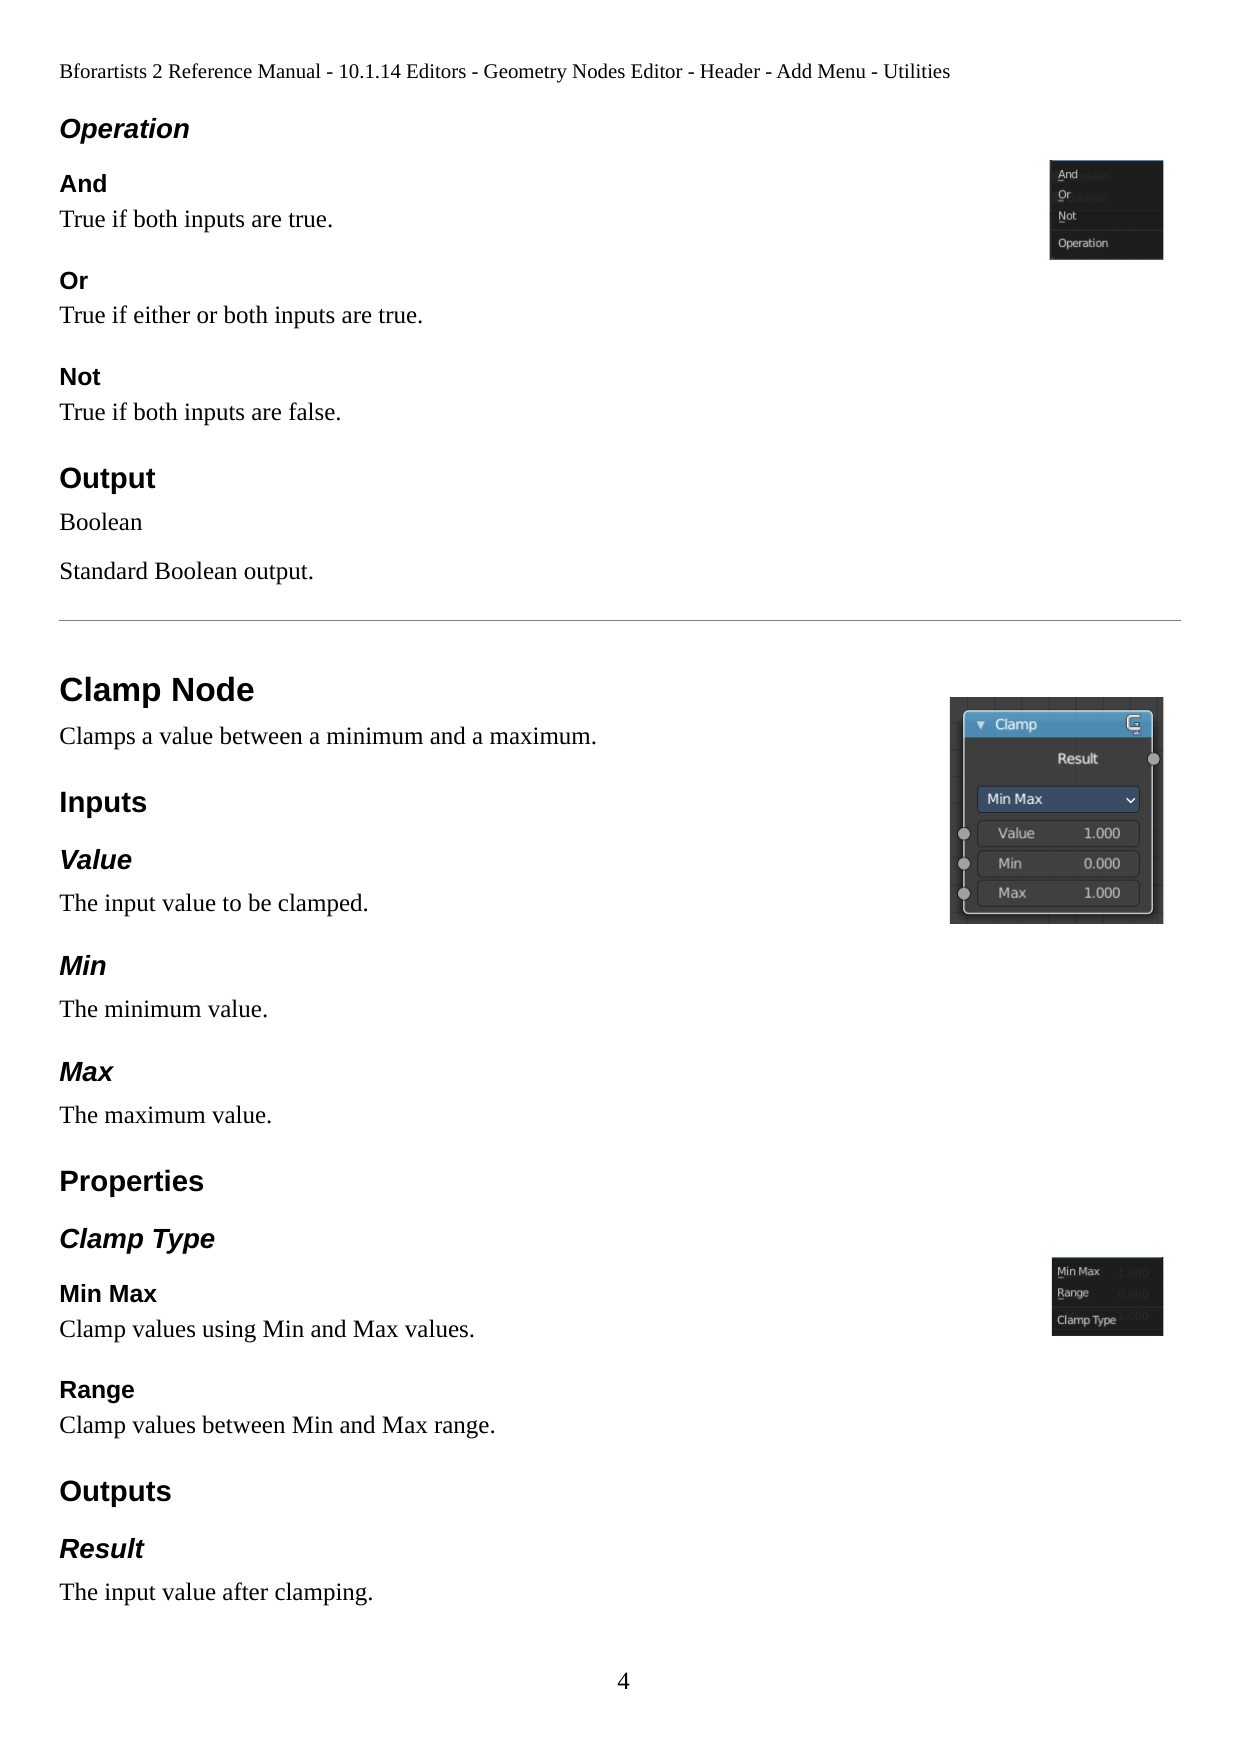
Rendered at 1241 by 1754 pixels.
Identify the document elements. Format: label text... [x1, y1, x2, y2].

subtitle [1164, 169, 1181, 198]
subtitle Not [59, 362, 1181, 391]
picture [1049, 160, 1164, 260]
text Clamp values using Min and Max values. [59, 1314, 1181, 1343]
text True if both inputs are true. [59, 204, 1049, 233]
picture [949, 697, 1164, 924]
text The input value after clamping. [59, 1577, 1181, 1606]
text The input value to be clamped. [59, 888, 949, 917]
text Clamps a value between a minimum and a maximum. [59, 721, 949, 750]
text The maximum value. [59, 1100, 1181, 1128]
subtitle [1164, 785, 1181, 818]
text True if either or both inputs are true. [59, 301, 1181, 329]
subtitle Clamp Type [59, 1222, 1181, 1254]
subtitle Min Max [59, 1279, 1051, 1308]
subtitle Min [59, 949, 1181, 981]
subtitle Value [59, 843, 949, 875]
subtitle Result [59, 1533, 1181, 1564]
subtitle Output [59, 461, 1181, 494]
subtitle Or [59, 266, 1181, 294]
text Clamp values between Min and Max range. [59, 1410, 1181, 1439]
text Boolean [59, 507, 1181, 536]
text Standard Boolean output. [59, 556, 1181, 585]
picture [1051, 1257, 1164, 1336]
subtitle And [59, 169, 1049, 198]
text The minimum value. [59, 994, 1181, 1023]
subtitle Outputs [59, 1474, 1181, 1508]
subtitle [1164, 843, 1181, 875]
subtitle Clamp Node [59, 670, 1181, 709]
subtitle [1164, 1279, 1181, 1308]
subtitle Range [59, 1375, 1181, 1404]
subtitle Inputs [59, 785, 949, 818]
subtitle Max [59, 1055, 1181, 1087]
text True if both inputs are false. [59, 397, 1181, 426]
subtitle Operation [59, 113, 1181, 144]
subtitle Properties [59, 1163, 1181, 1197]
